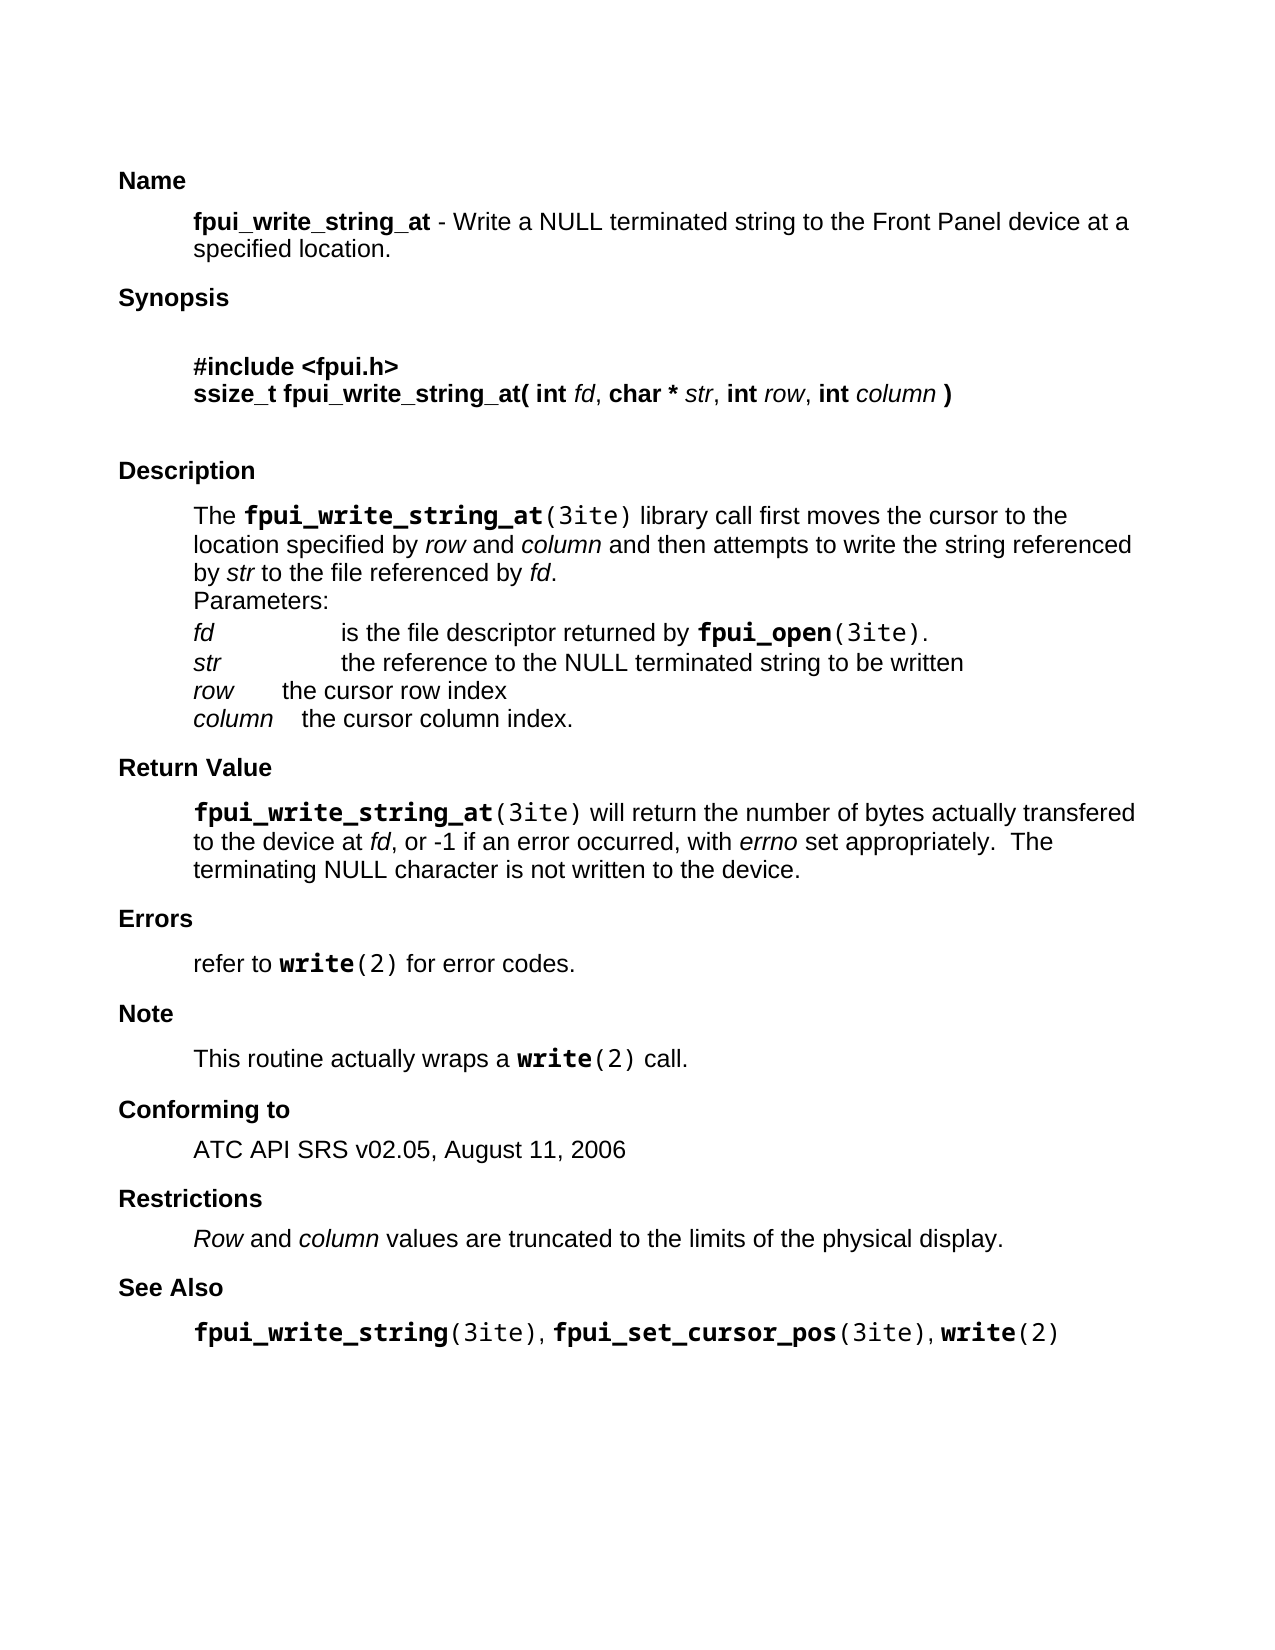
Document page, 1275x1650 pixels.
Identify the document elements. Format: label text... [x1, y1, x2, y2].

text Description [118, 457, 1157, 485]
text Conforming to [118, 1096, 1157, 1123]
text Return Value [118, 754, 1157, 782]
text Row and column values are truncated to the limits of the physical display. [193, 1225, 1157, 1253]
text Synopsis [118, 284, 1157, 312]
text fpui_write_string(3ite), fpui_set_cursor_pos(3ite), write(2) [193, 1314, 1157, 1348]
text Errors [118, 905, 1157, 933]
text Note [118, 1000, 1157, 1028]
text Name [118, 167, 1157, 195]
text #include <fpui.h> ssize_t fpui_write_string_at( int fd, char * str, int row, int column ) [193, 324, 1157, 436]
text fpui_write_string_at - Write a NULL terminated string to the Front Panel device at a specified location. [193, 207, 1157, 263]
text The fpui_write_string_at(3ite) library call first moves the cursor to the location specified by row and column and then attempts to write the string referenced by str to the file referenced by fd. Parameters: fd is the file descriptor returned by fpui_open(3ite). str the reference to the NULL terminated string to be written row the cursor row index column the cursor column index. [193, 497, 1157, 733]
text refer to write(2) for error codes. [193, 945, 1157, 979]
text See Also [118, 1274, 1157, 1302]
text This routine actually wraps a write(2) call. [193, 1041, 1157, 1075]
text ATC API SRS v02.05, August 11, 2006 [193, 1136, 1157, 1164]
text fpui_write_string_at(3ite) will return the number of bytes actually transfered to the device at fd, or -1 if an error occurred, with errno set appropriately. The terminating NULL character is not written to the device. [193, 794, 1157, 884]
text Restrictions [118, 1185, 1157, 1213]
